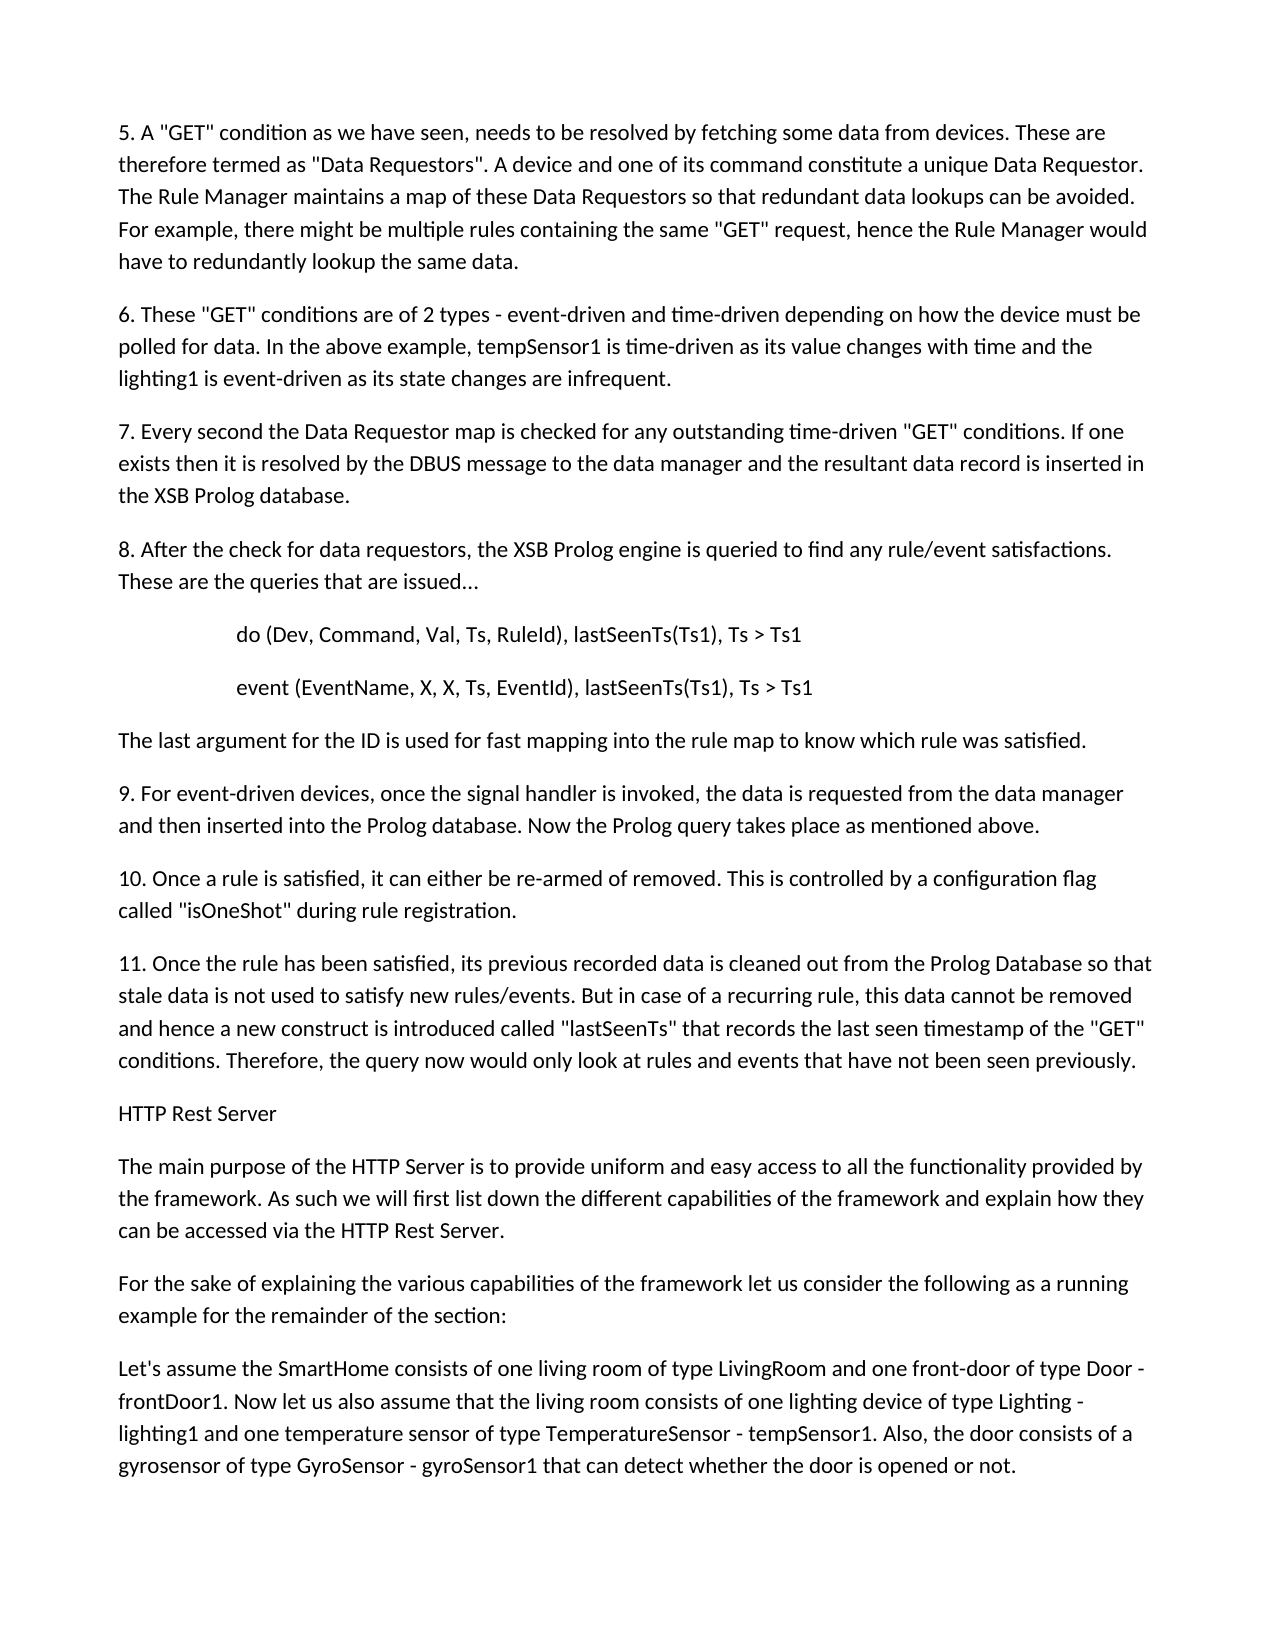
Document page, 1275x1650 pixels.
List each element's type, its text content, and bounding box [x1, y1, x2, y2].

text The main purpose of the HTTP Server is to provide uniform and easy access to all the functionality provided by the framework. As such we will first list down the different capabilities of the framework and explain how they can be accessed via the HTTP Rest Server. [118, 1152, 1157, 1244]
text For the sake of explaining the various capabilities of the framework let us consider the following as a running example for the remainder of the section: [118, 1269, 1157, 1329]
text The last argument for the ID is used for fast mapping into the rule map to know which rule was satisfied. [118, 726, 1157, 754]
text event (EventName, X, X, Ts, EventId), lastSeenTs(Ts1), Ts > Ts1 [118, 673, 1157, 701]
text do (Dev, Command, Val, Ts, RuleId), lastSeenTs(Ts1), Ts > Ts1 [118, 620, 1157, 648]
text 9. For event-driven devices, once the signal handler is invoked, the data is requested from the data manager and then inserted into the Prolog database. Now the Prolog query takes place as mentioned above. [118, 779, 1157, 839]
text 11. Once the rule has been satisfied, its previous recorded data is cleaned out from the Prolog Database so that stale data is not used to satisfy new rules/events. But in case of a recurring rule, this data cannot be removed and hence a new construct is introduced called "lastSeenTs" that records the last seen timestamp of the "GET" conditions. Therefore, the query now would only look at rules and events that have not been seen previously. [118, 949, 1157, 1074]
text 6. These "GET" conditions are of 2 types - event-driven and time-driven depending on how the device must be polled for data. In the above example, tempSensor1 is time-driven as its value changes with time and the lighting1 is event-driven as its state changes are infrequent. [118, 300, 1157, 392]
text 10. Once a rule is satisfied, it can either be re-armed of removed. This is controlled by a configuration flag called "isOneShot" during rule registration. [118, 864, 1157, 924]
text HTTP Rest Server [118, 1099, 1157, 1127]
text 8. After the check for data requestors, the XSB Prolog engine is queried to find any rule/event satisfactions. These are the queries that are issued... [118, 535, 1157, 595]
text Let's assume the SmartHome consists of one living room of type LivingRoom and one front-door of type Door - frontDoor1. Now let us also assume that the living room consists of one lighting device of type Lighting - lighting1 and one temperature sensor of type TemperatureSensor - tempSensor1. Also, the door consists of a gyrosensor of type GyroSensor - gyroSensor1 that can detect whether the door is opened or not. [118, 1354, 1157, 1479]
text 7. Every second the Data Requestor map is checked for any outstanding time-driven "GET" conditions. If one exists then it is resolved by the DBUS message to the data manager and the resultant data record is inserted in the XSB Prolog database. [118, 417, 1157, 510]
text 5. A "GET" condition as we have seen, needs to be resolved by fetching some data from devices. These are therefore termed as "Data Requestors". A device and one of its command constitute a unique Data Requestor. The Rule Manager maintains a map of these Data Requestors so that redundant data lookups can be avoided. For example, there might be multiple rules containing the same "GET" request, hence the Rule Manager would have to redundantly lookup the same data. [118, 118, 1157, 275]
